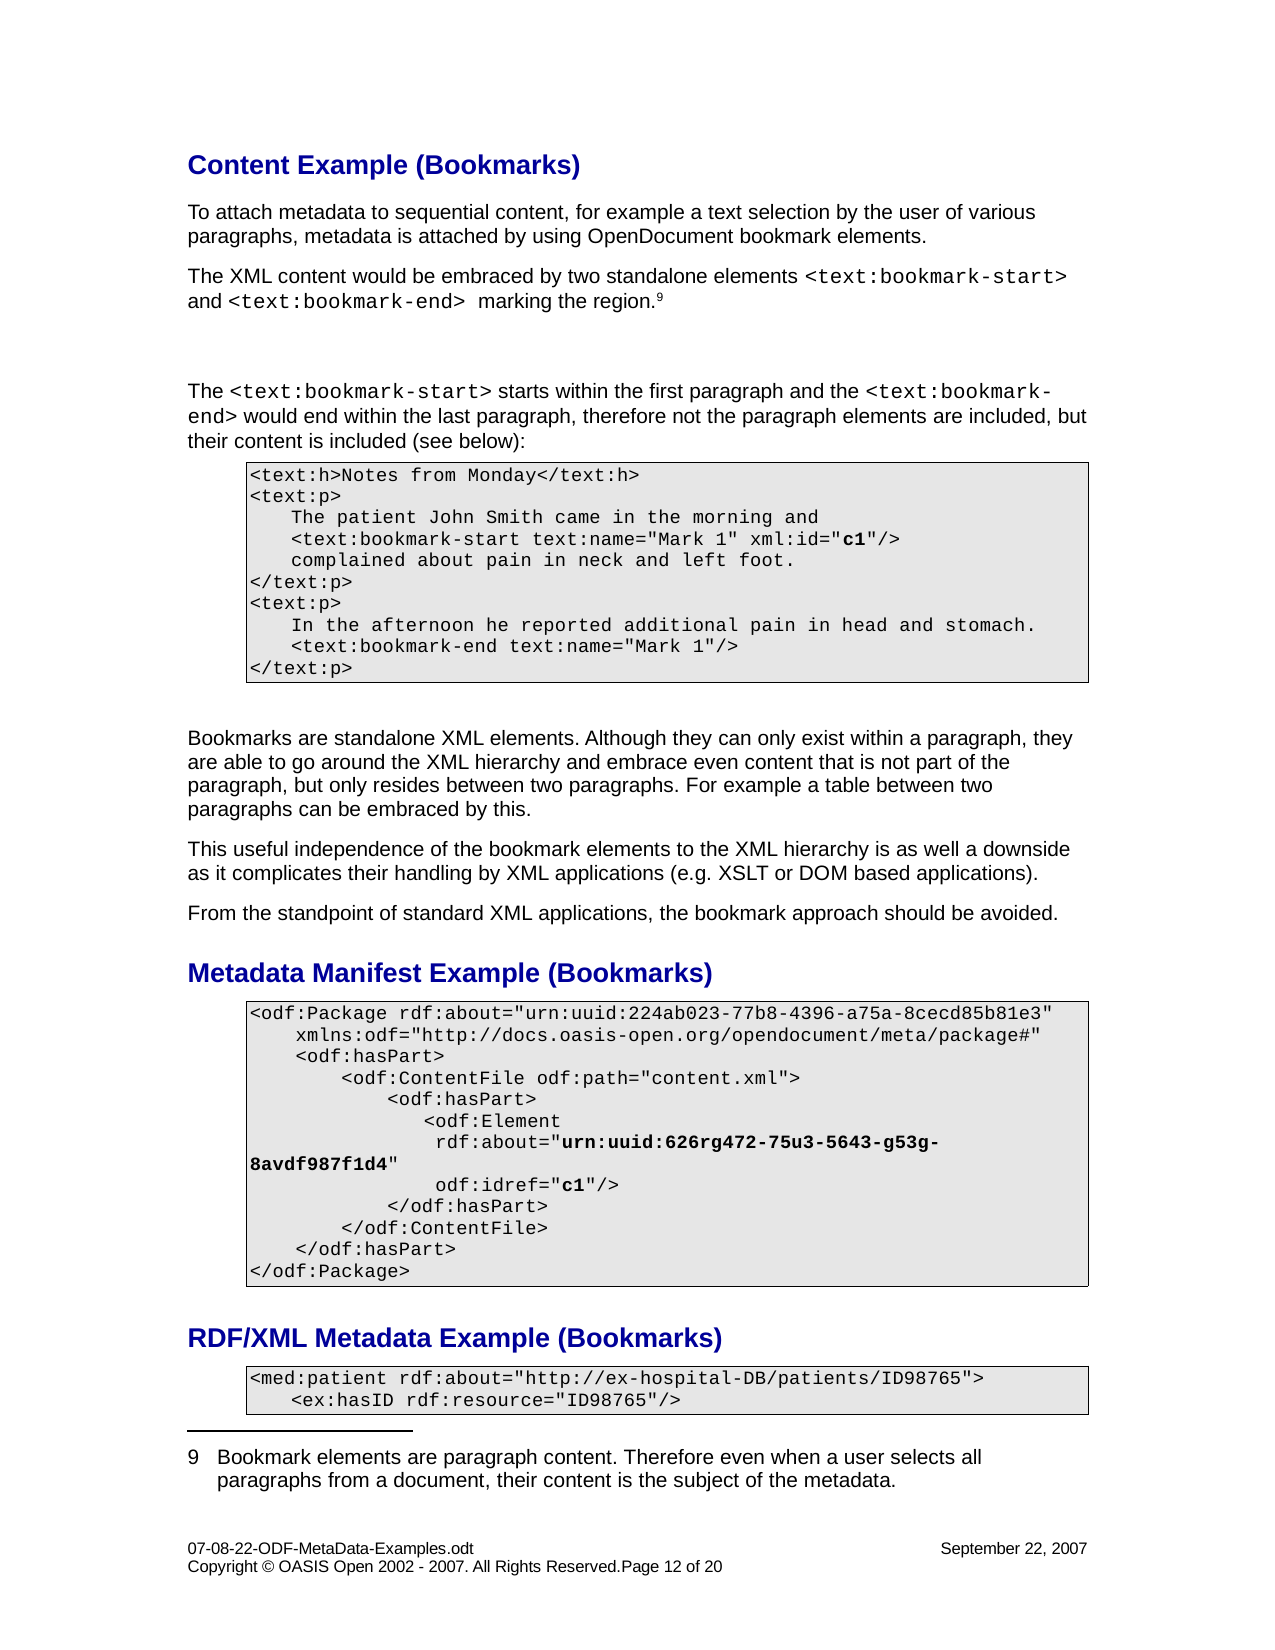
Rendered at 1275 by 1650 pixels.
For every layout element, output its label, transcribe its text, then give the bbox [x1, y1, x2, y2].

text Bookmarks are standalone XML elements. Although they can only exist within a paragraph, they are able to go around the XML hierarchy and embrace even content that is not part of the paragraph, but only resides between two paragraphs. For example a table between two paragraphs can be embraced by this. [187, 703, 1088, 821]
text <odf:ContentFile odf:path="content.xml"> [247, 1065, 1088, 1087]
text This useful independence of the bookmark elements to the XML hierarchy is as well a downside as it complicates their handling by XML applications (e.g. XSLT or DOM based applications). [187, 838, 1088, 885]
text <med:patient rdf:about="http://ex-hospital-DB/patients/ID98765"> [247, 1367, 1088, 1387]
subtitle RDF/XML Metadata Example (Bookmarks) [187, 1323, 1088, 1353]
subtitle Content Example (Bookmarks) [187, 150, 1088, 180]
text complained about pain in neck and left foot. </text:p> <text:p> In the afternoon he reported additional pain in head and stomach. <text:bookmark-end text:name="Mark 1"/> [247, 548, 1088, 655]
text xmlns:odf="http://docs.oasis-open.org/opendocument/meta/package#" [247, 1022, 1088, 1044]
subtitle Metadata Manifest Example (Bookmarks) [187, 958, 1088, 988]
text Bookmark elements are paragraph content. Therefore even when a user selects all paragraphs from a document, their content is the subject of the metadata. [187, 1445, 1088, 1492]
text <ex:hasID rdf:resource="ID98765"/> [247, 1387, 1088, 1414]
text <odf:hasPart> [247, 1044, 1088, 1065]
text The XML content would be embraced by two standalone elements <text:bookmark-start> and <text:bookmark-end> marking the region. [187, 264, 1088, 315]
text </odf:Package> [247, 1258, 1088, 1286]
text </text:p> [247, 655, 1088, 682]
text From the standpoint of standard XML applications, the bookmark approach should be avoided. [187, 901, 1088, 925]
text <text:bookmark-start text:name="Mark 1" xml:id="c1"/> [247, 526, 1088, 548]
text </odf:hasPart> [247, 1237, 1088, 1258]
text To attach metadata to sequential content, for example a text selection by the user of various paragraphs, metadata is attached by using OpenDocument bookmark elements. [187, 201, 1088, 248]
text <odf:Element [247, 1108, 1088, 1129]
text <odf:hasPart> [247, 1087, 1088, 1108]
text <text:p> [247, 483, 1088, 505]
text The <text:bookmark-start> starts within the first paragraph and the <text:bookmark-end> would end within the last paragraph, therefore not the paragraph elements are included, but their content is included (see below): [187, 332, 1088, 453]
text rdf:about="urn:uuid:626rg472-75u3-5643-g53g-8avdf987f1d4" odf:idref="c1"/> [247, 1129, 1088, 1194]
text </odf:hasPart> [247, 1194, 1088, 1215]
text <text:h>Notes from Monday</text:h> [247, 463, 1088, 483]
text The patient John Smith came in the morning and [247, 505, 1088, 526]
text <odf:Package rdf:about="urn:uuid:224ab023-77b8-4396-a75a-8cecd85b81e3" [247, 1002, 1088, 1022]
text </odf:ContentFile> [247, 1215, 1088, 1237]
